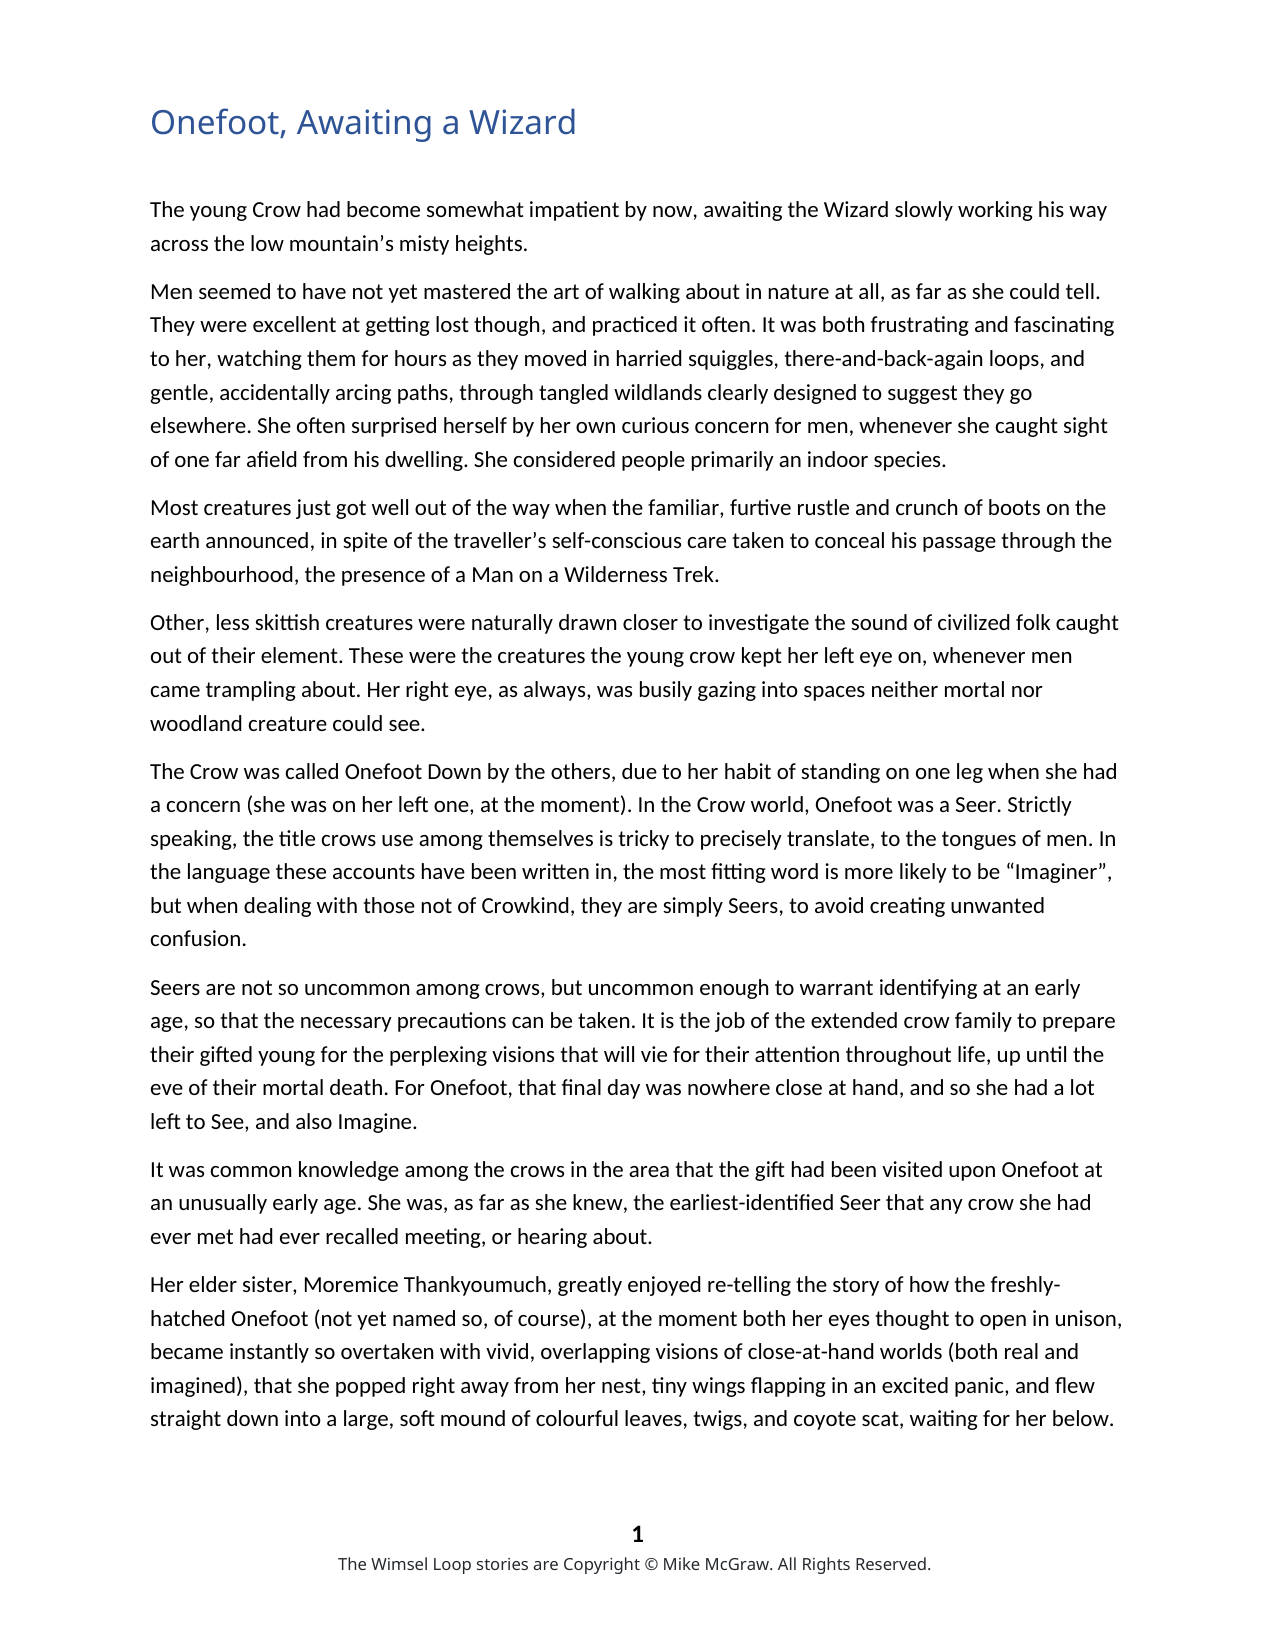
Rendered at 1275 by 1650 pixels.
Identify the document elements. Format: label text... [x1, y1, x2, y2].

text It was common knowledge among the crows in the area that the gift had been visited upon Onefoot at an unusually early age. She was, as far as she knew, the earliest-identified Seer that any crow she had ever met had ever recalled meeting, or hearing about. [150, 1155, 1125, 1250]
text The young Crow had become somewhat impatient by now, awaiting the Wizard slowly working his way across the low mountain’s misty heights. [150, 195, 1125, 257]
text Seers are not so uncommon among crows, but uncommon enough to warrant identifying at an early age, so that the necessary precautions can be taken. It is the job of the extended crow family to prepare their gifted young for the perplexing visions that will vie for their attention throughout life, up until the eve of their mortal death. For Onefoot, that final day was nowhere close at hand, and so she had a lot left to See, and also Imagine. [150, 973, 1125, 1135]
subtitle Onefoot, Awaiting a Wizard [150, 99, 1125, 144]
text The Crow was called Onefoot Down by the others, due to her habit of standing on one leg when she had a concern (she was on her left one, at the moment). In the Crow world, Onefoot was a Seer. Strictly speaking, the title crows use among themselves is tricky to precisely translate, to the tongues of men. In the language these accounts have been written in, the most fitting word is more likely to be “Imaginer”, but when dealing with those not of Crowkind, they are simply Seers, to avoid creating unwanted confusion. [150, 757, 1125, 953]
text Her elder sister, Moremice Thankyoumuch, greatly enjoyed re-telling the story of how the freshly-hatched Onefoot (not yet named so, of course), at the moment both her eyes thought to open in unison, became instantly so overtaken with vivid, overlapping visions of close-at-hand worlds (both real and imagined), that she popped right away from her nest, tiny wings flapping in an excited panic, and flew straight down into a large, soft mound of colourful leaves, twigs, and coyote scat, waiting for her below. [150, 1270, 1125, 1432]
text Men seemed to have not yet mastered the art of walking about in nature at all, as far as she could tell. They were excellent at getting lost though, and practiced it often. It was both frustrating and fascinating to her, watching them for hours as they moved in harried squiggles, there-and-back-again loops, and gentle, accidentally arcing paths, through tangled wildlands clearly designed to suggest they go elsewhere. She often surprised herself by her own curious concern for men, whenever she caught sight of one far afield from his dwelling. She considered people primarily an indoor species. [150, 277, 1125, 473]
text Other, less skittish creatures were naturally drawn closer to investigate the sound of civilized folk caught out of their element. These were the creatures the young crow kept her left eye on, whenever men came trampling about. Her right eye, as always, was busily gazing into spaces neither mortal nor woodland creature could see. [150, 608, 1125, 737]
text Most creatures just got well out of the way when the familiar, furtive rustle and crunch of boots on the earth announced, in spite of the traveller’s self-conscious care taken to conceal his passage through the neighbourhood, the presence of a Man on a Wilderness Trek. [150, 493, 1125, 588]
